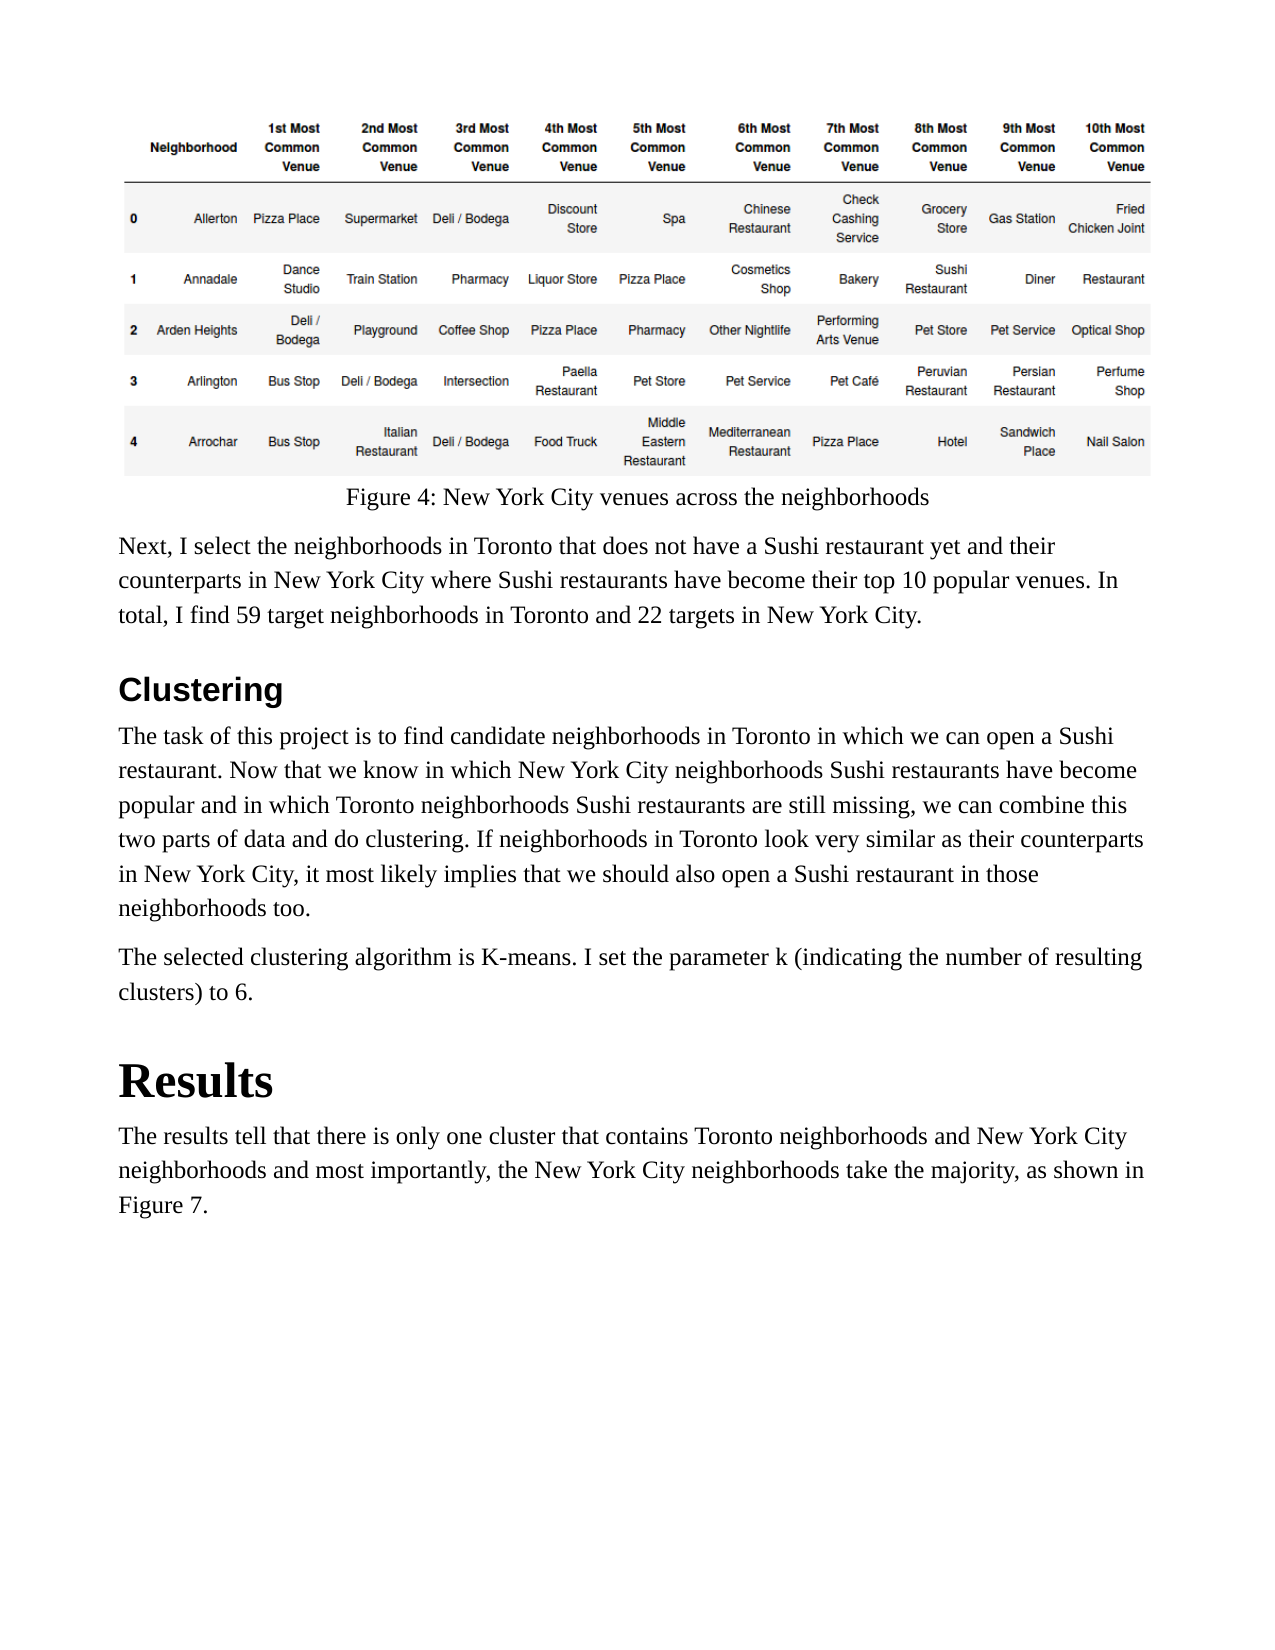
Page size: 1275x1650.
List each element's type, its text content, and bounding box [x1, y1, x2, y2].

text Figure 4: New York City venues across the neighborhoods [118, 476, 1157, 511]
text The task of this project is to find candidate neighborhoods in Toronto in which we can open a Sushi restaurant. Now that we know in which New York City neighborhoods Sushi restaurants have become popular and in which Toronto neighborhoods Sushi restaurants are still missing, we can combine this two parts of data and do clustering. If neighborhoods in Toronto look very similar as their counterparts in New York City, it most likely implies that we should also open a Sushi restaurant in those neighborhoods too. [118, 721, 1157, 922]
text The selected clustering algorithm is K-means. I set the parameter k (indicating the number of resulting clusters) to 6. [118, 942, 1157, 1006]
text Next, I select the neighborhoods in Toronto that does not have a Sushi restaurant yet and their counterparts in New York City where Sushi restaurants have become their top 10 popular venues. In total, I find 59 target neighborhoods in Toronto and 22 targets in New York City. [118, 531, 1157, 628]
text The results tell that there is only one cluster that contains Toronto neighborhoods and New York City neighborhoods and most importantly, the New York City neighborhoods take the majority, as shown in Figure 7. [118, 1121, 1157, 1218]
subtitle Clustering [118, 670, 1157, 708]
picture [118, 118, 1157, 476]
subtitle Results [118, 1051, 1157, 1108]
